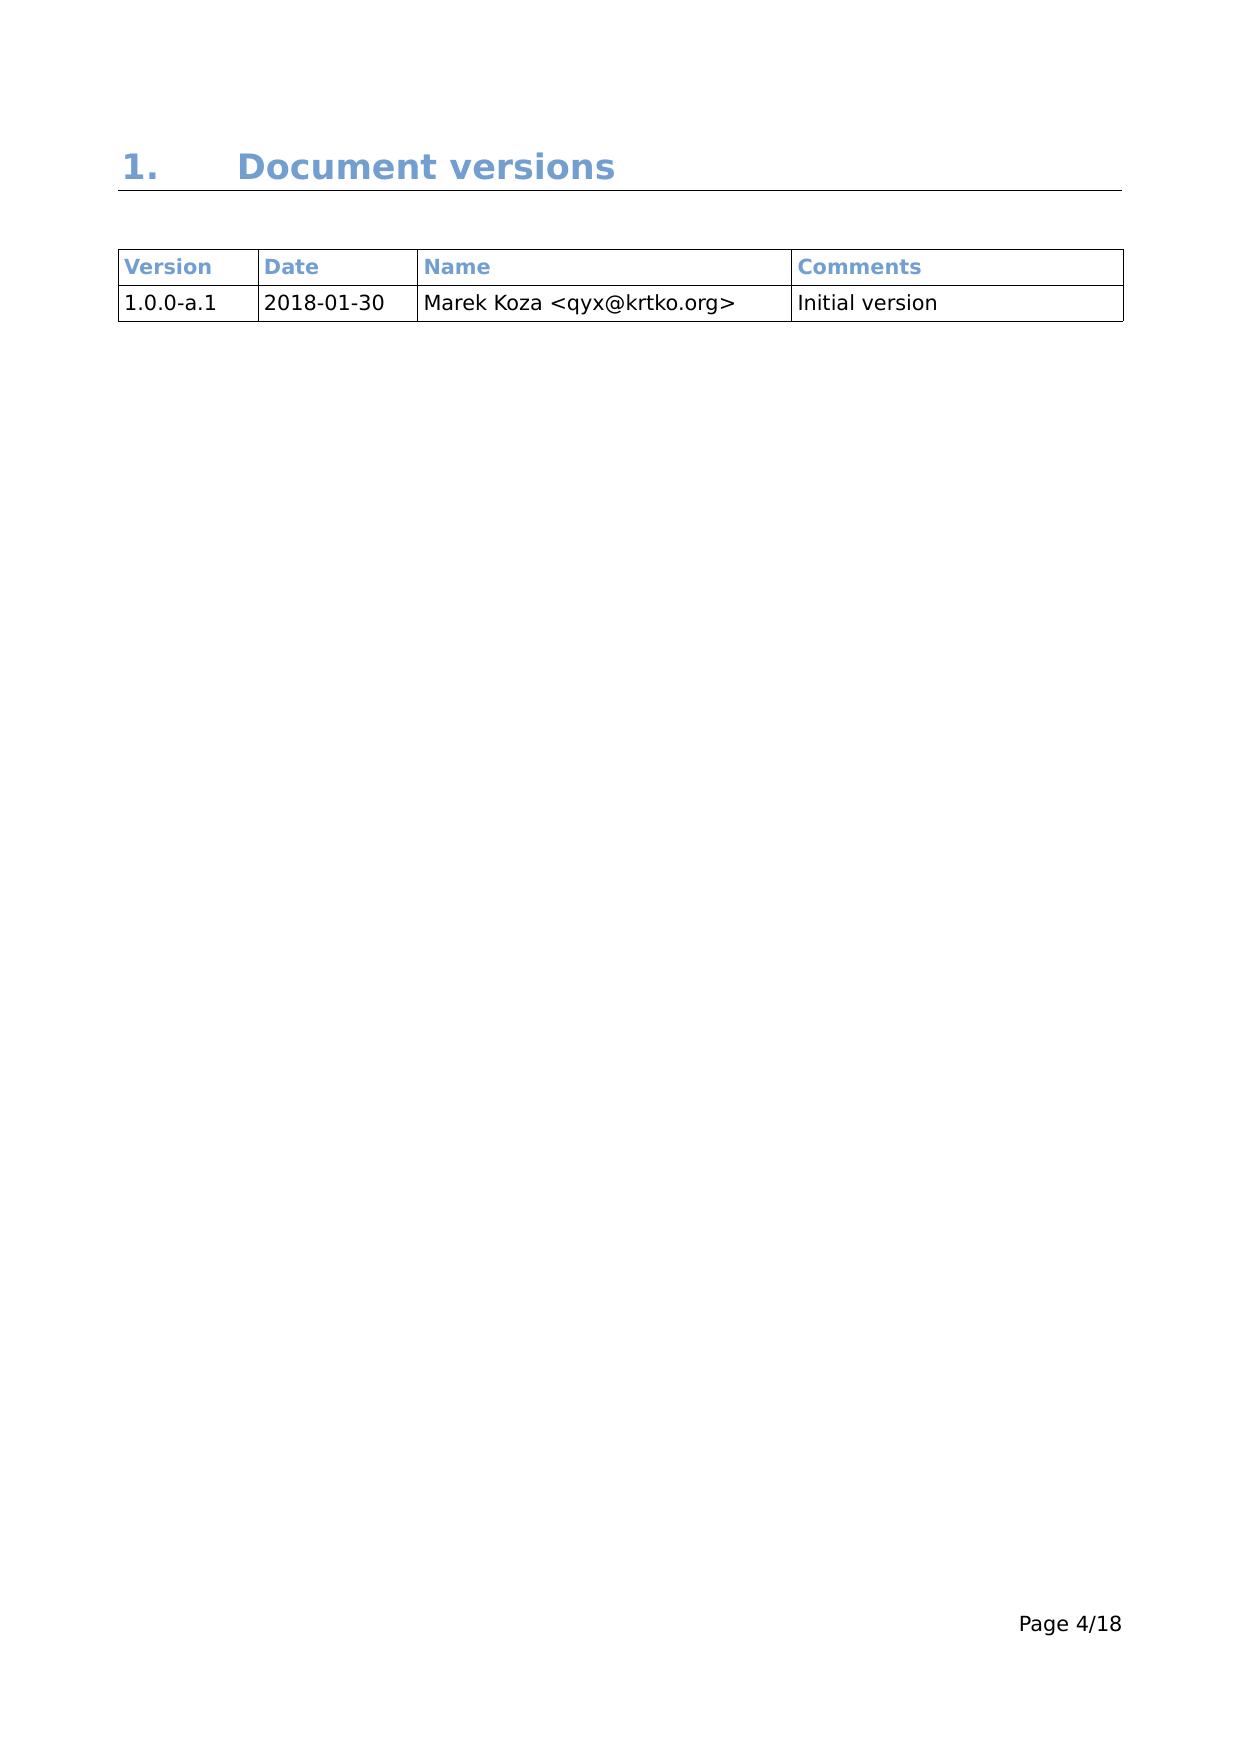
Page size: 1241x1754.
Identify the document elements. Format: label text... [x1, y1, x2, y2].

table_header Comments [792, 250, 1123, 285]
table_header Version [119, 250, 258, 285]
table_cell Initial version [792, 286, 1123, 321]
table_cell Marek Koza <qyx@krtko.org> [418, 286, 791, 321]
table_header Date [259, 250, 417, 285]
subtitle Document versions [118, 144, 1122, 190]
table_header Name [418, 250, 791, 285]
table_cell 1.0.0-a.1 [119, 286, 258, 321]
table_cell 2018-01-30 [259, 286, 417, 321]
